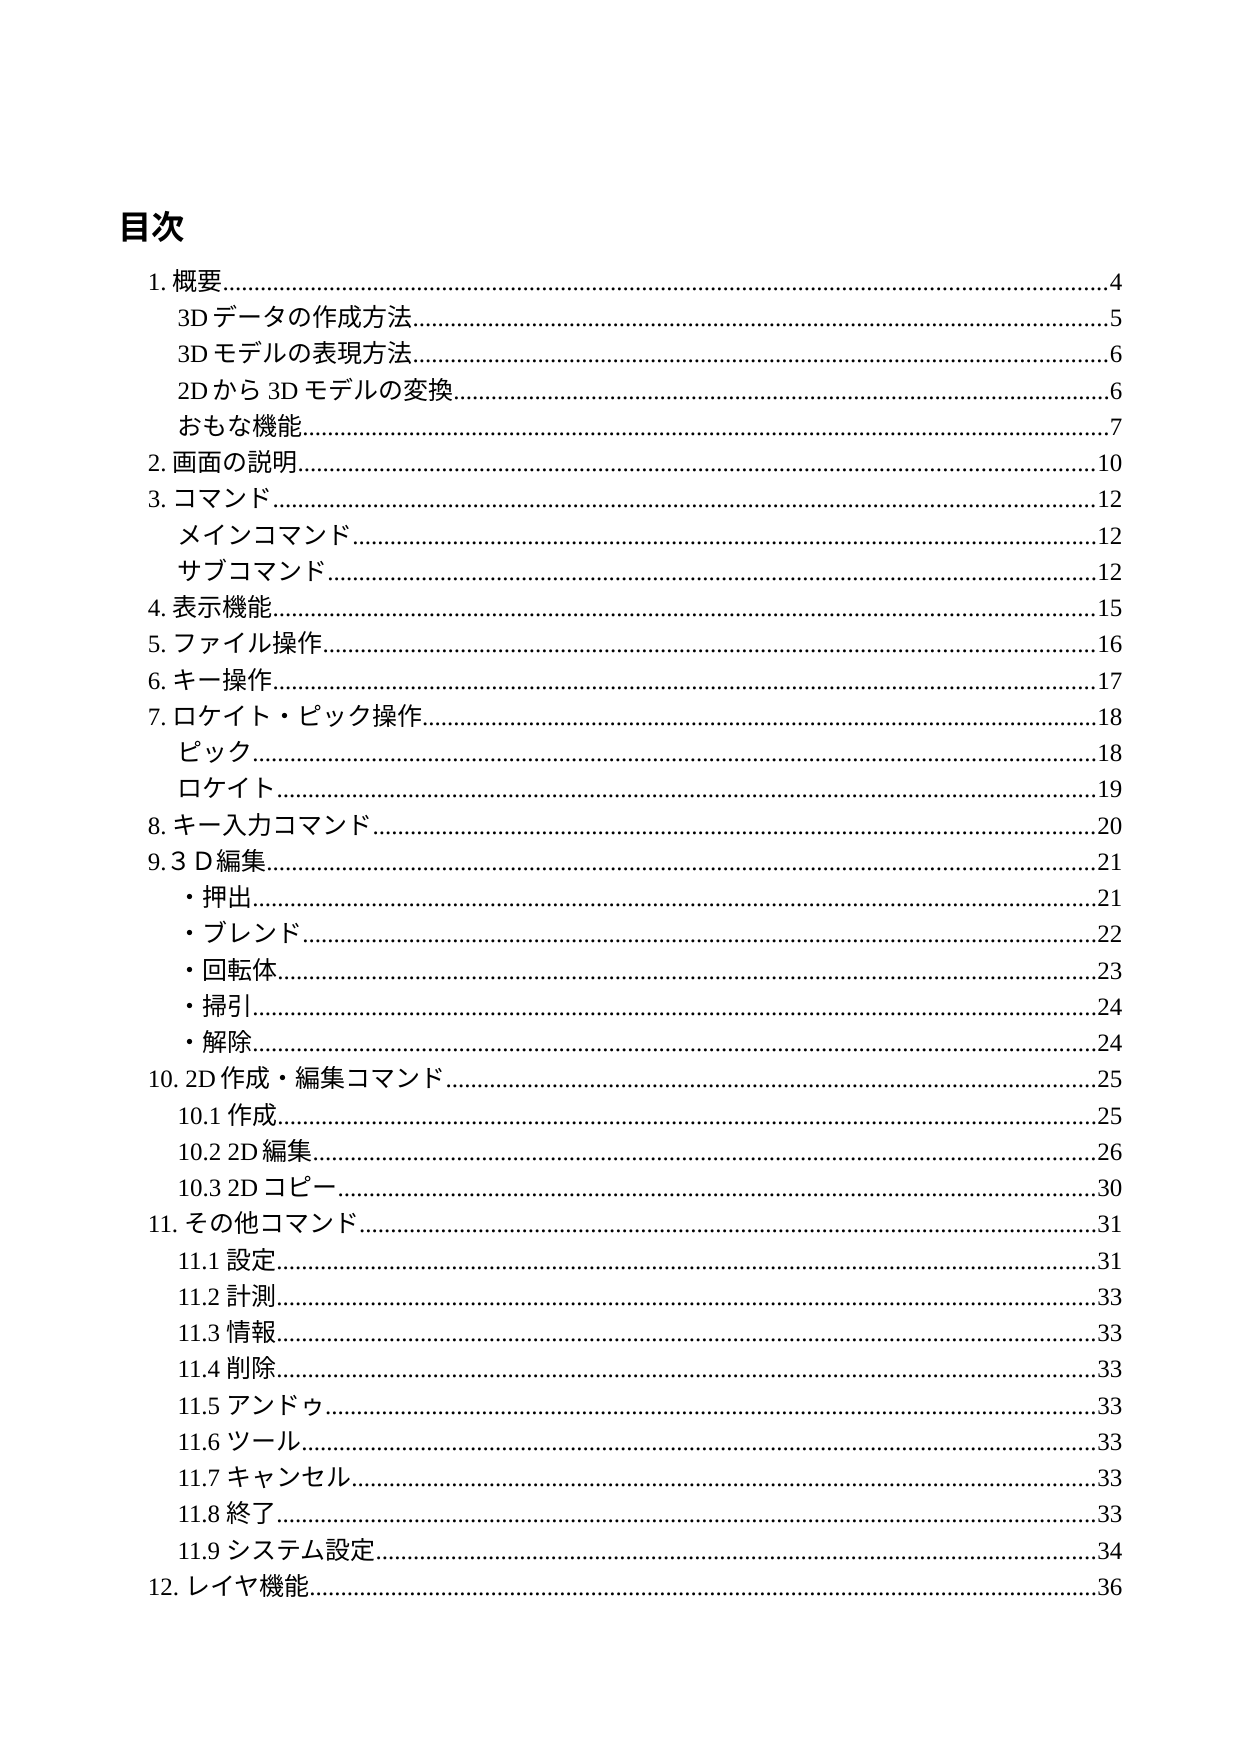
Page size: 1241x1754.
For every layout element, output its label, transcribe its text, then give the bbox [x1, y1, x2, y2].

text 5. ファイル操作 16 [148, 624, 1122, 660]
text ・掃引 24 [177, 986, 1122, 1023]
text 6. キー操作 17 [148, 660, 1122, 696]
text 9.３Ｄ編集 21 [148, 841, 1122, 878]
text ・解除 24 [177, 1023, 1122, 1059]
text おもな機能 7 [177, 406, 1122, 443]
text ロケイト 19 [177, 769, 1122, 805]
text 11.1 設定 31 [177, 1240, 1122, 1276]
text サブコマンド 12 [177, 551, 1122, 588]
text 11.9 システム設定 34 [177, 1530, 1122, 1566]
text 11.5 アンドゥ 33 [177, 1385, 1122, 1421]
text 11.7 キャンセル 33 [177, 1458, 1122, 1494]
text 2. 画面の説明 10 [148, 443, 1122, 479]
text 7. ロケイト・ピック操作 18 [148, 696, 1122, 733]
text 3Dモデルの表現方法 6 [177, 334, 1122, 370]
text 4. 表示機能 15 [148, 588, 1122, 624]
text 12. レイヤ機能 36 [148, 1566, 1122, 1603]
text 1. 概要 4 [148, 261, 1122, 298]
text 10.1 作成 25 [177, 1095, 1122, 1131]
text 8. キー入力コマンド 20 [148, 805, 1122, 841]
text 10.3 2Dコピー 30 [177, 1168, 1122, 1204]
text 2Dから3Dモデルの変換 6 [177, 370, 1122, 406]
text 10.2 2D編集 26 [177, 1131, 1122, 1168]
text 3. コマンド 12 [148, 479, 1122, 515]
text ピック 18 [177, 733, 1122, 769]
text 11.6 ツール 33 [177, 1421, 1122, 1458]
text 11.2 計測 33 [177, 1276, 1122, 1313]
text 10. 2D作成・編集コマンド 25 [148, 1059, 1122, 1095]
subtitle 目次 [118, 201, 1122, 249]
text ・回転体 23 [177, 950, 1122, 986]
text 11. その他コマンド 31 [148, 1204, 1122, 1240]
text 11.4 削除 33 [177, 1349, 1122, 1385]
text ・ブレンド 22 [177, 914, 1122, 950]
text 3Dデータの作成方法 5 [177, 298, 1122, 334]
text 11.3 情報 33 [177, 1313, 1122, 1349]
text 11.8 終了 33 [177, 1494, 1122, 1530]
text ・押出 21 [177, 878, 1122, 914]
text メインコマンド 12 [177, 515, 1122, 551]
